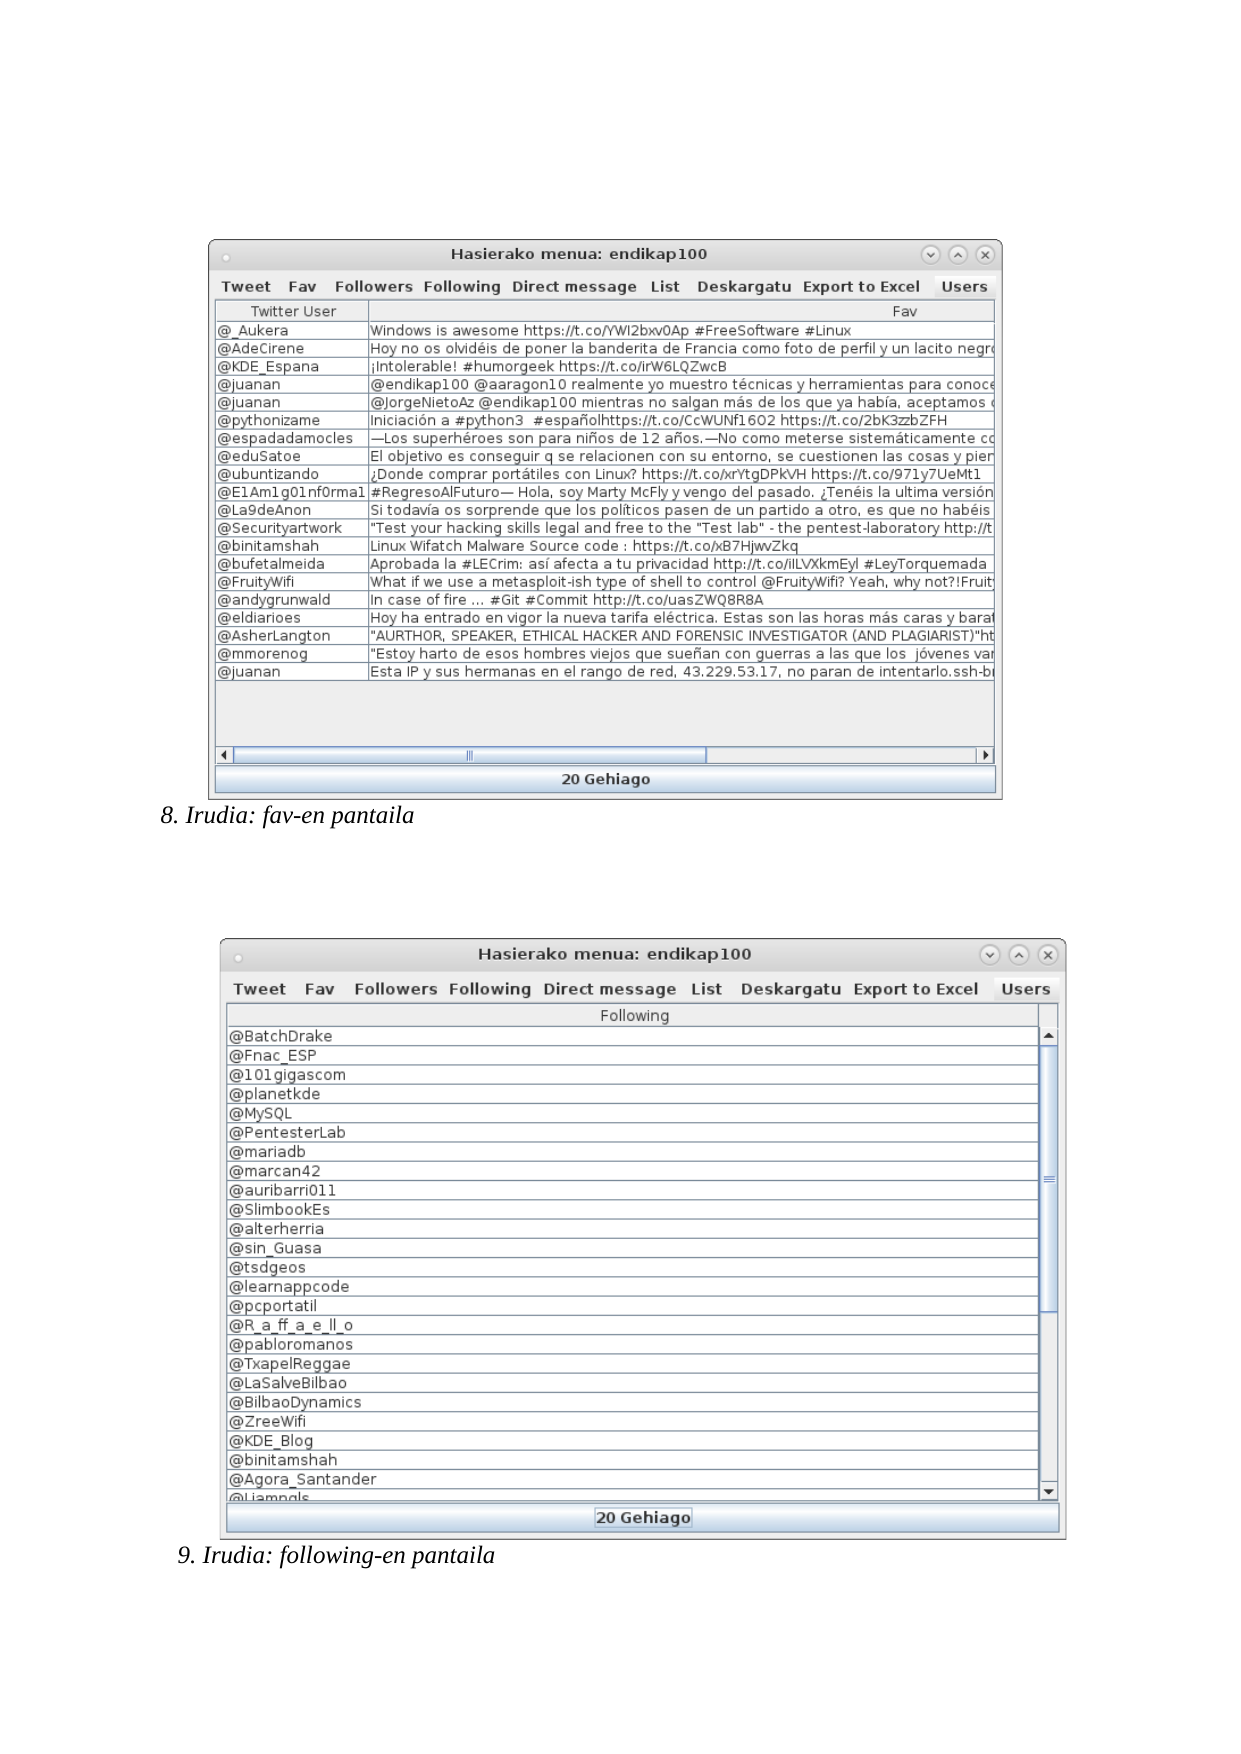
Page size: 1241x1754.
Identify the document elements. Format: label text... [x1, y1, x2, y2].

text 8. Irudia: fav-en pantaila [160, 239, 1051, 828]
text 9. Irudia: following-en pantaila [177, 939, 1108, 1568]
picture [219, 938, 1067, 1540]
picture [208, 239, 1003, 800]
